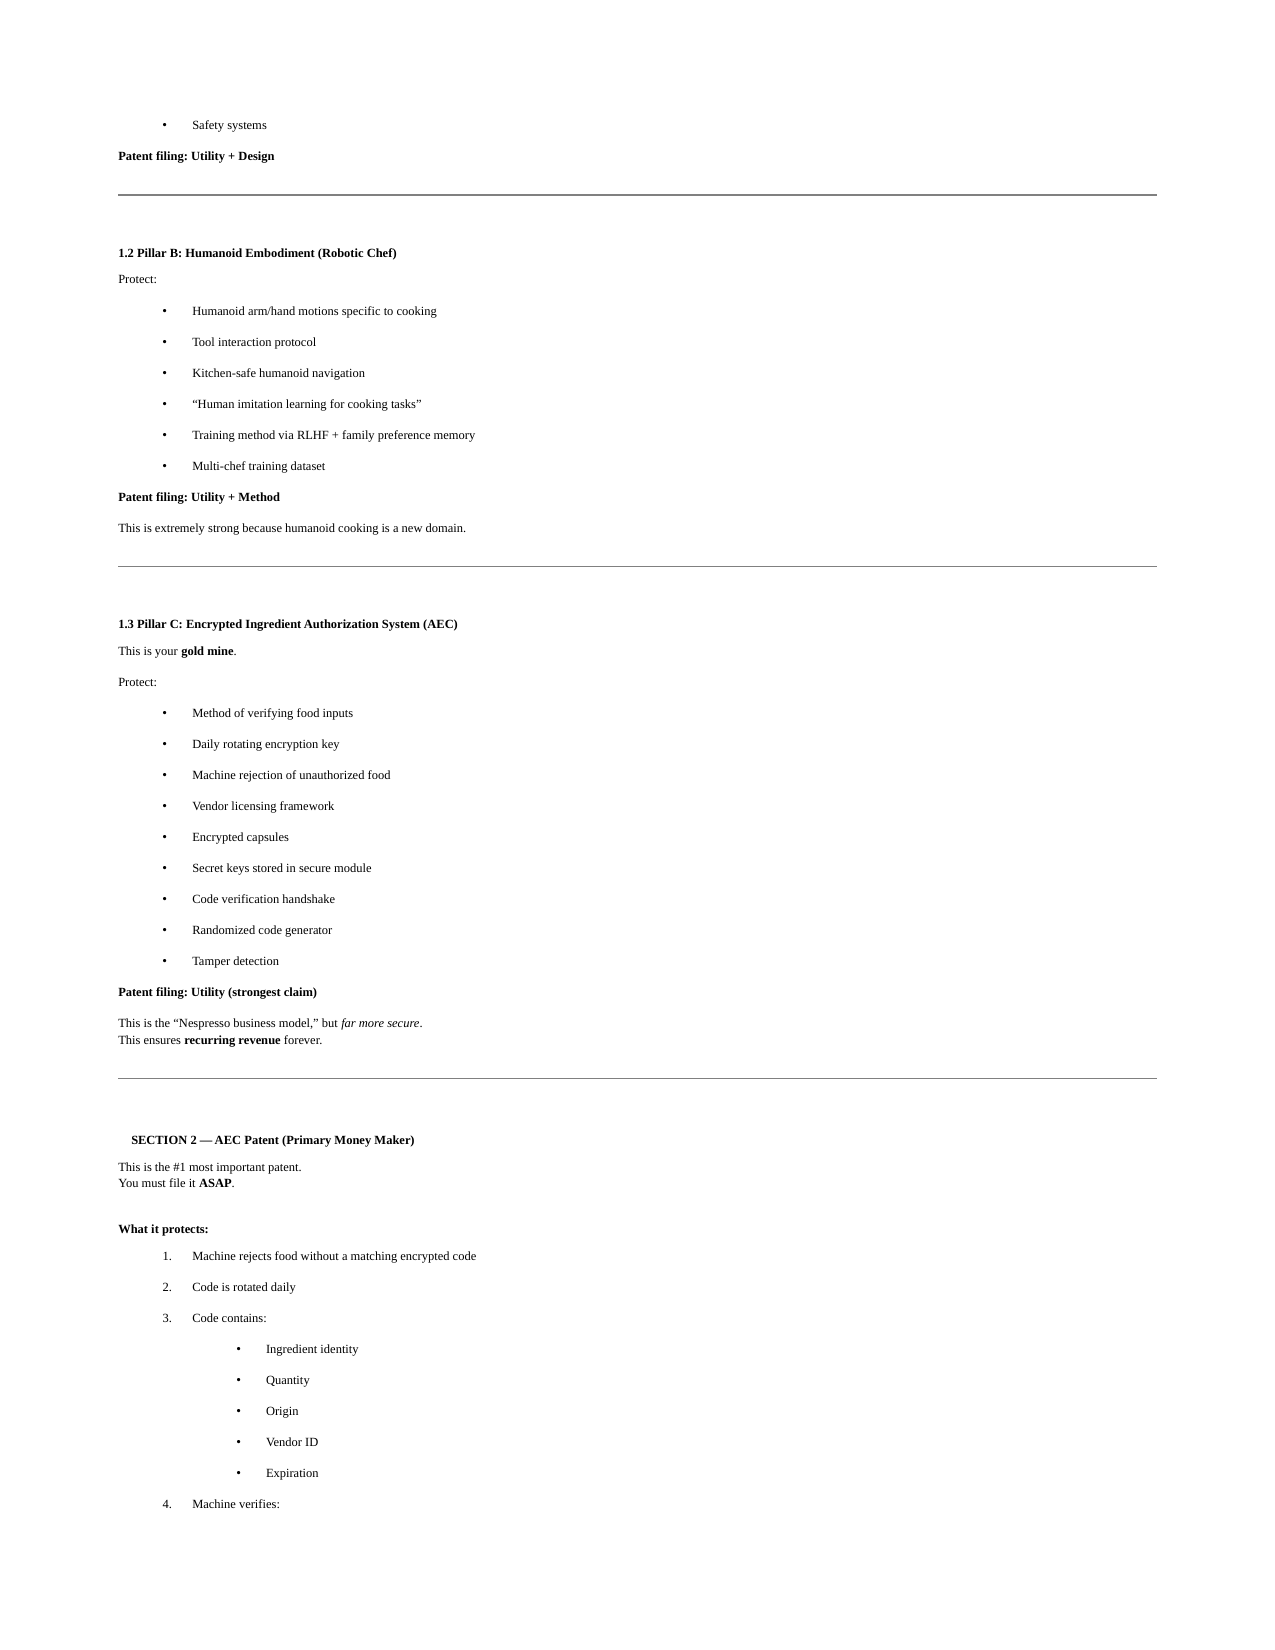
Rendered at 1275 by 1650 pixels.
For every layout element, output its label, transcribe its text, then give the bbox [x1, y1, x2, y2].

list Multi-chef training dataset [162, 458, 1157, 473]
text Protect: [118, 674, 1157, 689]
list Tamper detection [162, 954, 1157, 968]
list Vendor ID [236, 1435, 1157, 1449]
list “Human imitation learning for cooking tasks” [162, 396, 1157, 411]
list Ingredient identity [236, 1342, 1157, 1356]
list Machine rejects food without a matching encrypted code [162, 1249, 1157, 1263]
text Patent filing: Utility (strongest claim) [118, 985, 1157, 999]
list Expiration [236, 1466, 1157, 1480]
list Code contains: [162, 1311, 1157, 1325]
text Protect: [118, 272, 1157, 287]
list Kitchen-safe humanoid navigation [162, 365, 1157, 380]
list Secret keys stored in secure module [162, 861, 1157, 875]
subtitle 🔐 SECTION 2 — AEC Patent (Primary Money Maker) [118, 1133, 1157, 1147]
list Code verification handshake [162, 892, 1157, 906]
list Vendor licensing framework [162, 799, 1157, 813]
list Machine rejection of unauthorized food [162, 768, 1157, 782]
subtitle 1.2 Pillar B: Humanoid Embodiment (Robotic Chef) [118, 245, 1157, 260]
text Patent filing: Utility + Method [118, 489, 1157, 504]
text This is your gold mine. [118, 643, 1157, 658]
text Patent filing: Utility + Design [118, 149, 1157, 163]
list Humanoid arm/hand motions specific to cooking [162, 303, 1157, 318]
subtitle 1.3 Pillar C: Encrypted Ingredient Authorization System (AEC) [118, 617, 1157, 631]
list Machine verifies: [162, 1497, 1157, 1511]
text This is extremely strong because humanoid cooking is a new domain. [118, 521, 1157, 535]
text This is the #1 most important patent. You must file it ASAP. [118, 1160, 1157, 1191]
list Tool interaction protocol [162, 334, 1157, 349]
list Daily rotating encryption key [162, 737, 1157, 751]
list Origin [236, 1404, 1157, 1418]
list Randomized code generator [162, 923, 1157, 937]
list Encrypted capsules [162, 830, 1157, 844]
subtitle What it protects: [118, 1222, 1157, 1236]
text This is the “Nespresso business model,” but far more secure. This ensures recurring revenue forever. [118, 1016, 1157, 1047]
list Safety systems [162, 118, 1157, 132]
list Code is rotated daily [162, 1280, 1157, 1294]
list Training method via RLHF + family preference memory [162, 427, 1157, 442]
list Quantity [236, 1373, 1157, 1387]
list Method of verifying food inputs [162, 706, 1157, 720]
